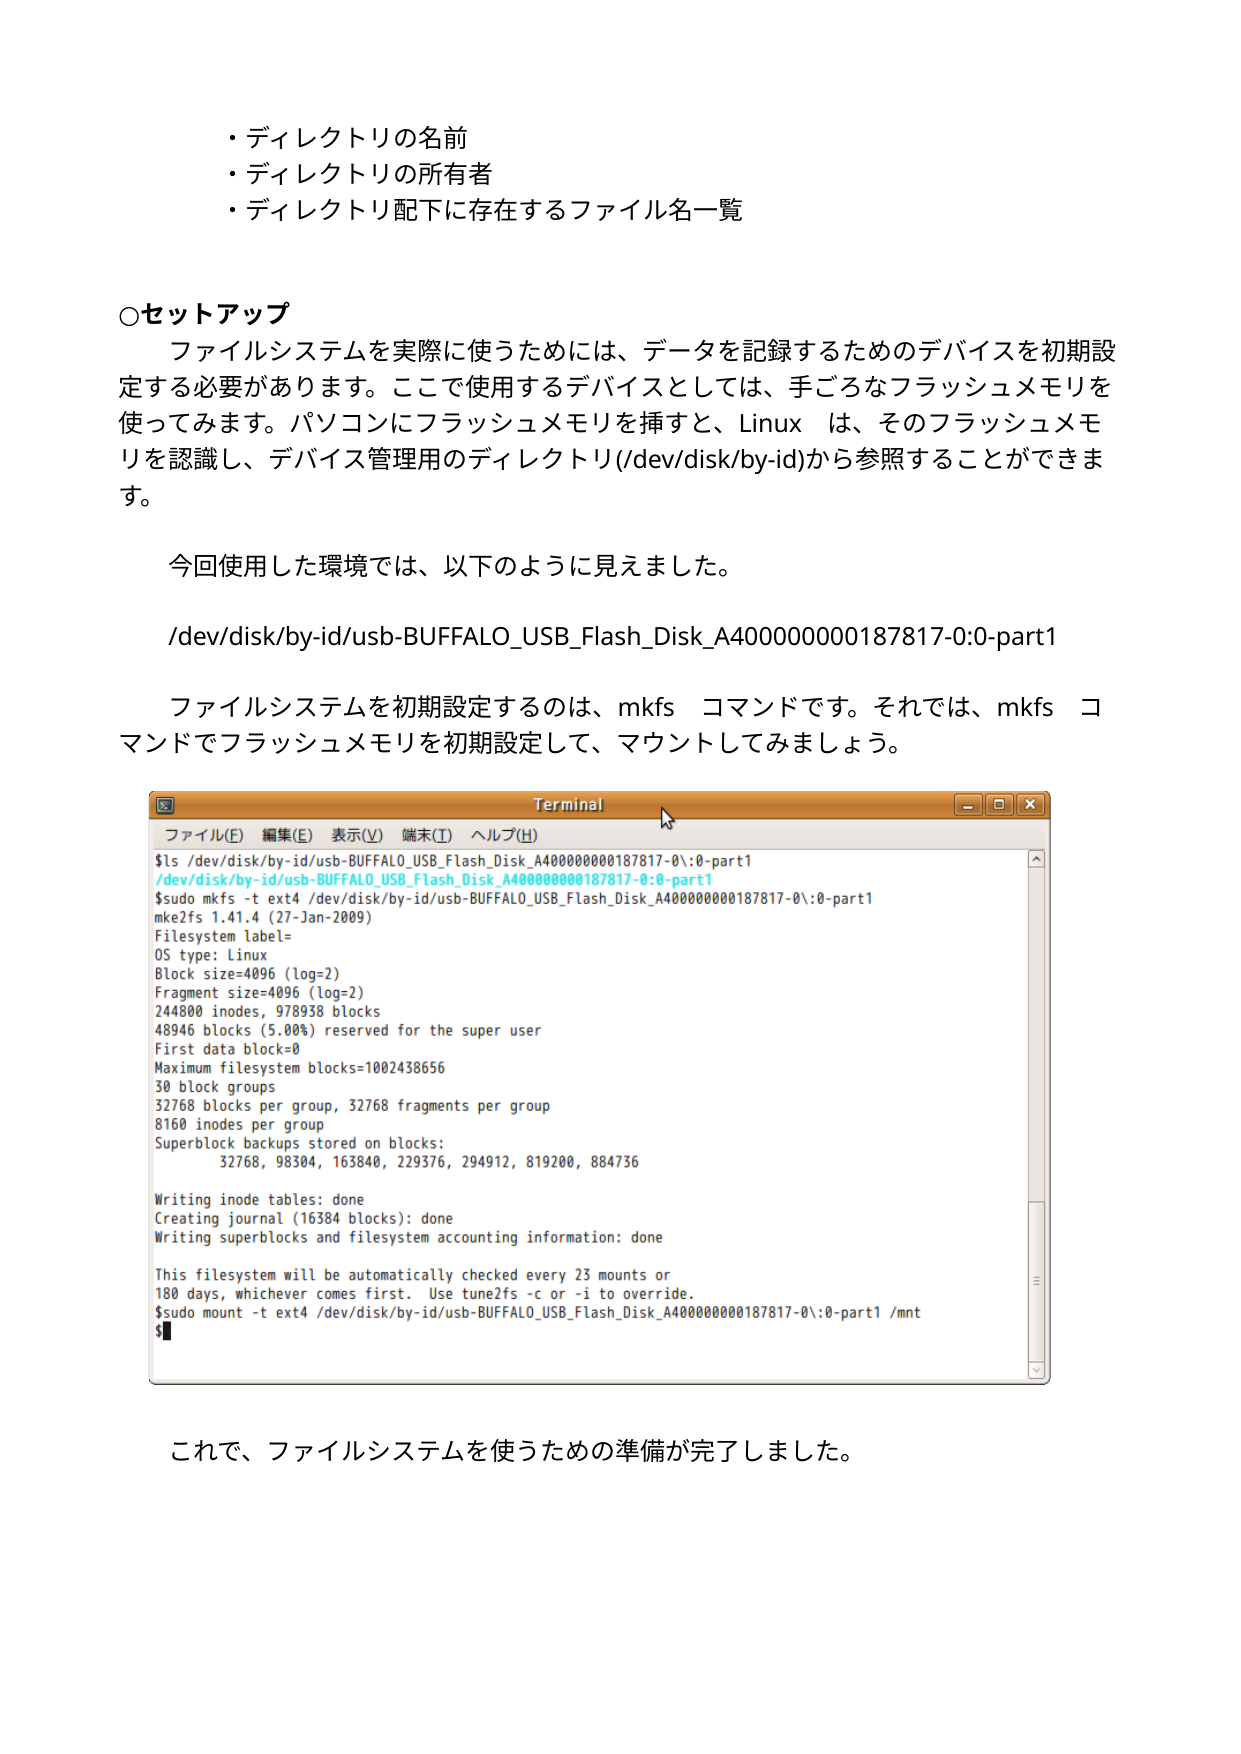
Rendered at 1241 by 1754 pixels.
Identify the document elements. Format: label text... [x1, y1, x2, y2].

text ○セットアップ [118, 295, 1122, 331]
text ・ディレクトリの所有者 [170, 154, 1122, 191]
text これで、ファイルシステムを使うための準備が完了しました。 [118, 1431, 1122, 1467]
text ファイルシステムを実際に使うためには、データを記録するためのデバイスを初期設定する必要があります。ここで使用するデバイスとしては、手ごろなフラッシュメモリを使ってみます。パソコンにフラッシュメモリを挿すと、Linux は、そのフラッシュメモリを認識し、デバイス管理用のディレクトリ(/dev/disk/by-id)から参照することができます。 [118, 331, 1122, 512]
text ・ディレクトリ配下に存在するファイル名一覧 [170, 191, 1122, 227]
text ・ディレクトリの名前 [170, 118, 1122, 154]
text ファイルシステムを初期設定するのは、mkfs コマンドです。それでは、mkfs コマンドでフラッシュメモリを初期設定して、マウントしてみましょう。 [118, 687, 1122, 760]
text 今回使用した環境では、以下のように見えました。 [118, 547, 1122, 583]
text /dev/disk/by-id/usb-BUFFALO_USB_Flash_Disk_A400000000187817-0:0-part1 [118, 617, 1122, 653]
picture [148, 791, 1051, 1385]
